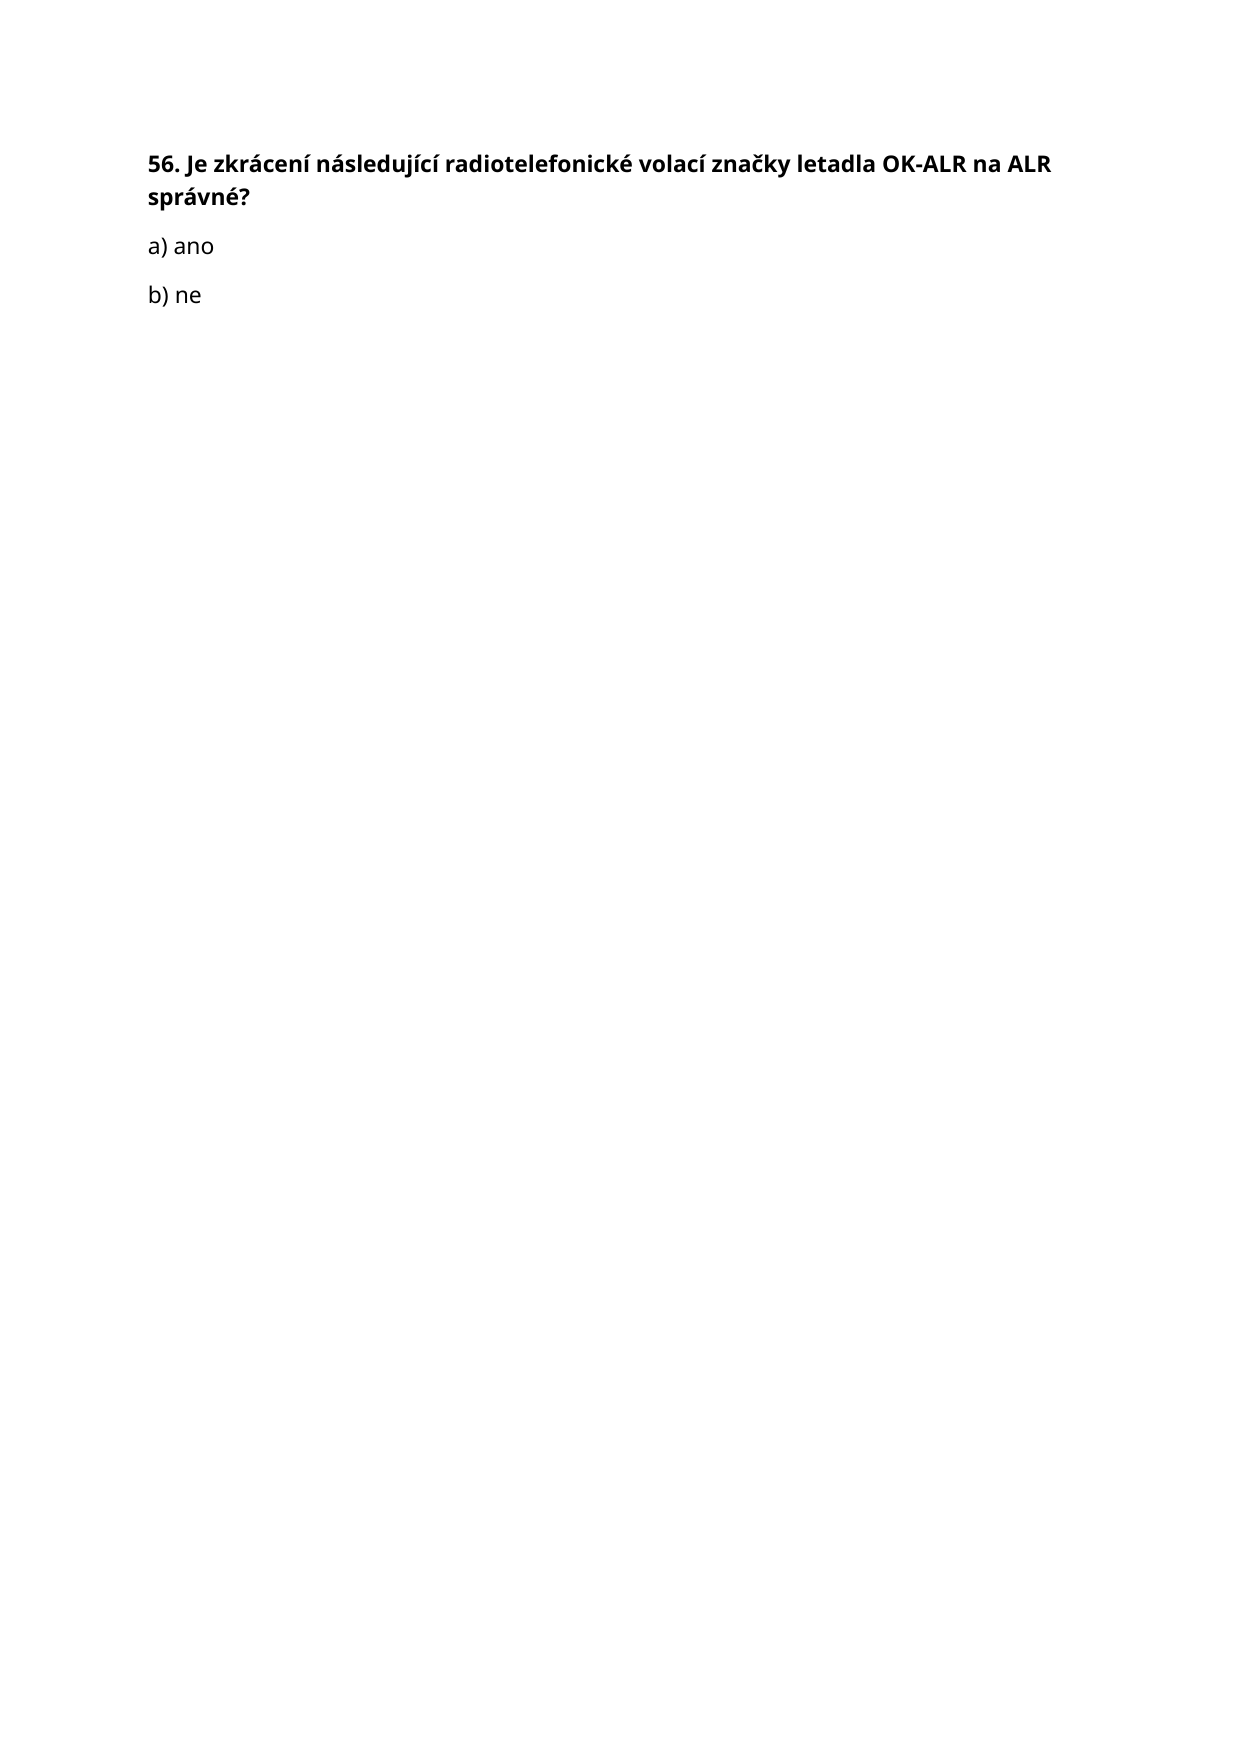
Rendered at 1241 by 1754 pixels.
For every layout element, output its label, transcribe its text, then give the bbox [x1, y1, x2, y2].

text b) ne [148, 279, 1093, 311]
text 56. Je zkrácení následující radiotelefonické volací značky letadla OK-ALR na ALR správné? [148, 148, 1093, 212]
text a) ano [148, 230, 1093, 261]
